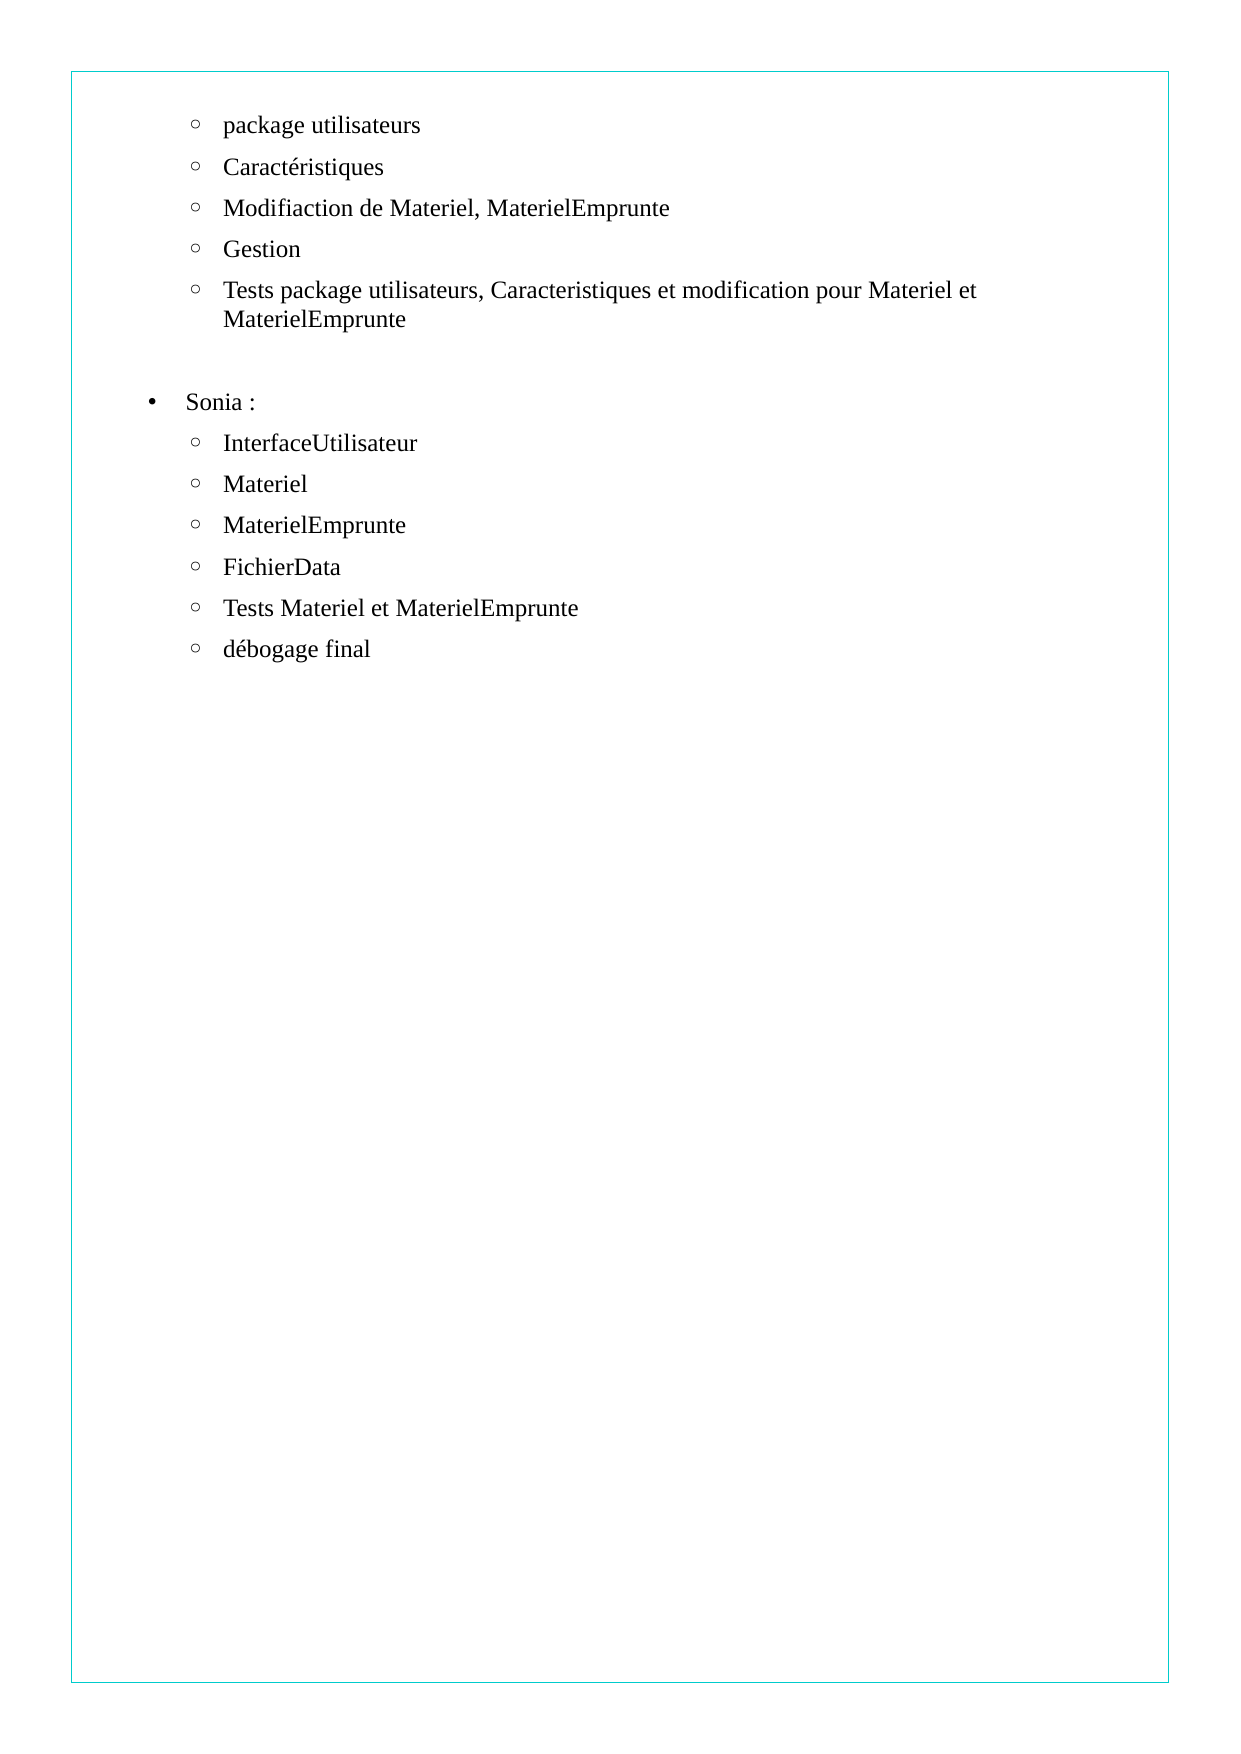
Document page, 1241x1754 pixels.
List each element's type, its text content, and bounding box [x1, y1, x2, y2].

list package utilisateurs [185, 110, 1130, 139]
list Caractéristiques [185, 152, 1130, 180]
list Sonia : [148, 387, 1130, 415]
list MaterielEmprunte [185, 510, 1130, 539]
list Gestion [185, 234, 1130, 263]
list InterfaceUtilisateur [185, 428, 1130, 457]
list Modifiaction de Materiel, MaterielEmprunte [185, 193, 1130, 222]
list débogage final [185, 634, 1130, 663]
list Materiel [185, 469, 1130, 498]
list FichierData [185, 552, 1130, 580]
list Tests package utilisateurs, Caracteristiques et modification pour Materiel et MaterielEmprunte [185, 275, 1130, 333]
list Tests Materiel et MaterielEmprunte [185, 593, 1130, 622]
